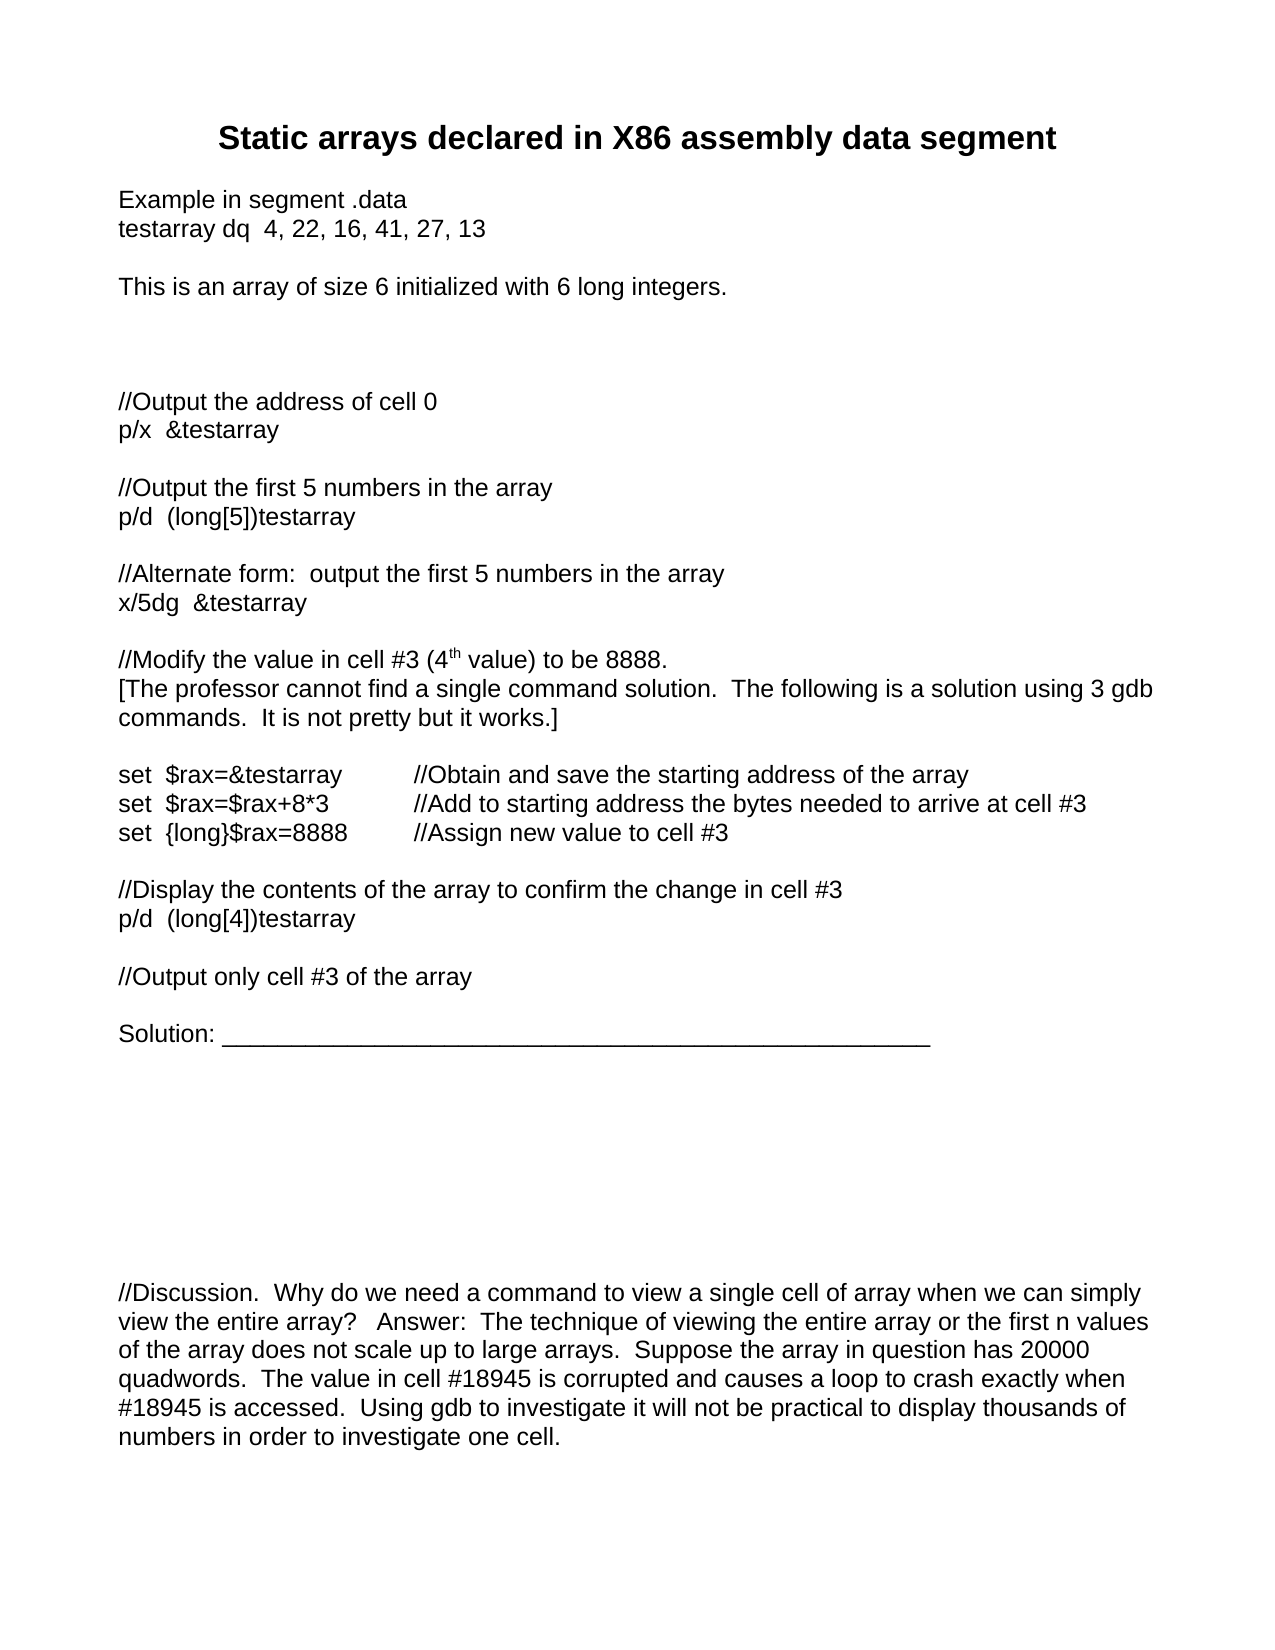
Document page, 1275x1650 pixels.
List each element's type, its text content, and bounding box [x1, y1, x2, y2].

text //Output only cell #3 of the array [118, 962, 1157, 990]
text Solution: ___________________________________________________ [118, 1019, 1157, 1048]
text Example in segment .data [118, 185, 1157, 214]
text This is an array of size 6 initialized with 6 long integers. [118, 272, 1157, 300]
text //Display the contents of the array to confirm the change in cell #3 [118, 875, 1157, 904]
text //Output the address of cell 0 [118, 387, 1157, 415]
text p/d (long[4])testarray [118, 904, 1157, 933]
text set {long}$rax=8888 //Assign new value to cell #3 [118, 818, 1157, 847]
text //Output the first 5 numbers in the array [118, 473, 1157, 502]
text set $rax=$rax+8*3 //Add to starting address the bytes needed to arrive at cell #3 [118, 789, 1157, 818]
text //Modify the value in cell #3 (4th value) to be 8888. [118, 645, 1157, 674]
text Static arrays declared in X86 assembly data segment [118, 118, 1157, 157]
text //Alternate form: output the first 5 numbers in the array [118, 559, 1157, 588]
text p/d (long[5])testarray [118, 502, 1157, 530]
text //Discussion. Why do we need a command to view a single cell of array when we can simply view the entire array? Answer: The technique of viewing the entire array or the first n values of the array does not scale up to large arrays. Suppose the array in question has 20000 quadwords. The value in cell #18945 is corrupted and causes a loop to crash exactly when #18945 is accessed. Using gdb to investigate it will not be practical to display thousands of numbers in order to investigate one cell. [118, 1278, 1157, 1450]
text set $rax=&testarray //Obtain and save the starting address of the array [118, 760, 1157, 789]
text p/x &testarray [118, 415, 1157, 444]
text testarray dq 4, 22, 16, 41, 27, 13 [118, 214, 1157, 243]
text x/5dg &testarray [118, 588, 1157, 617]
text [The professor cannot find a single command solution. The following is a solution using 3 gdb commands. It is not pretty but it works.] [118, 674, 1157, 732]
